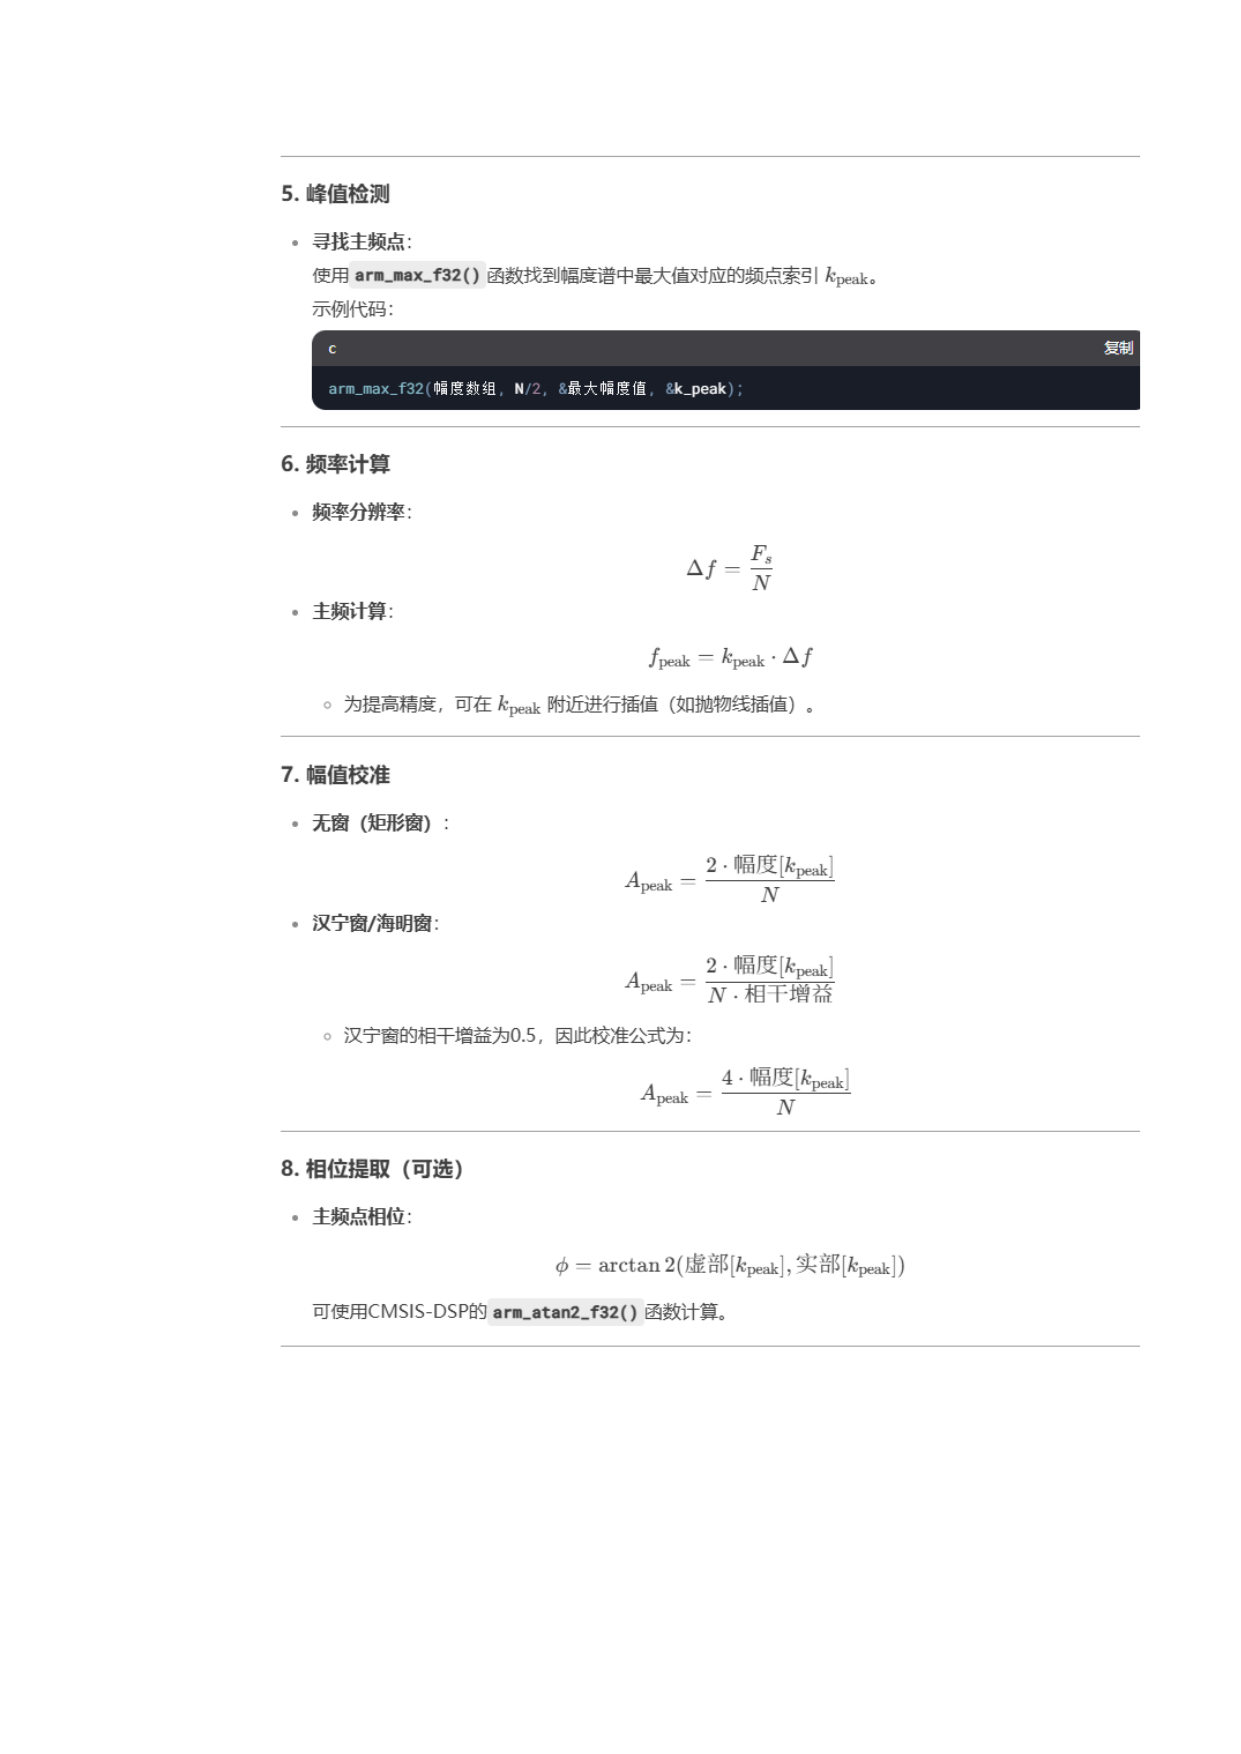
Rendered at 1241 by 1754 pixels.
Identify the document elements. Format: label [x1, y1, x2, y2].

picture [275, 150, 1141, 1348]
